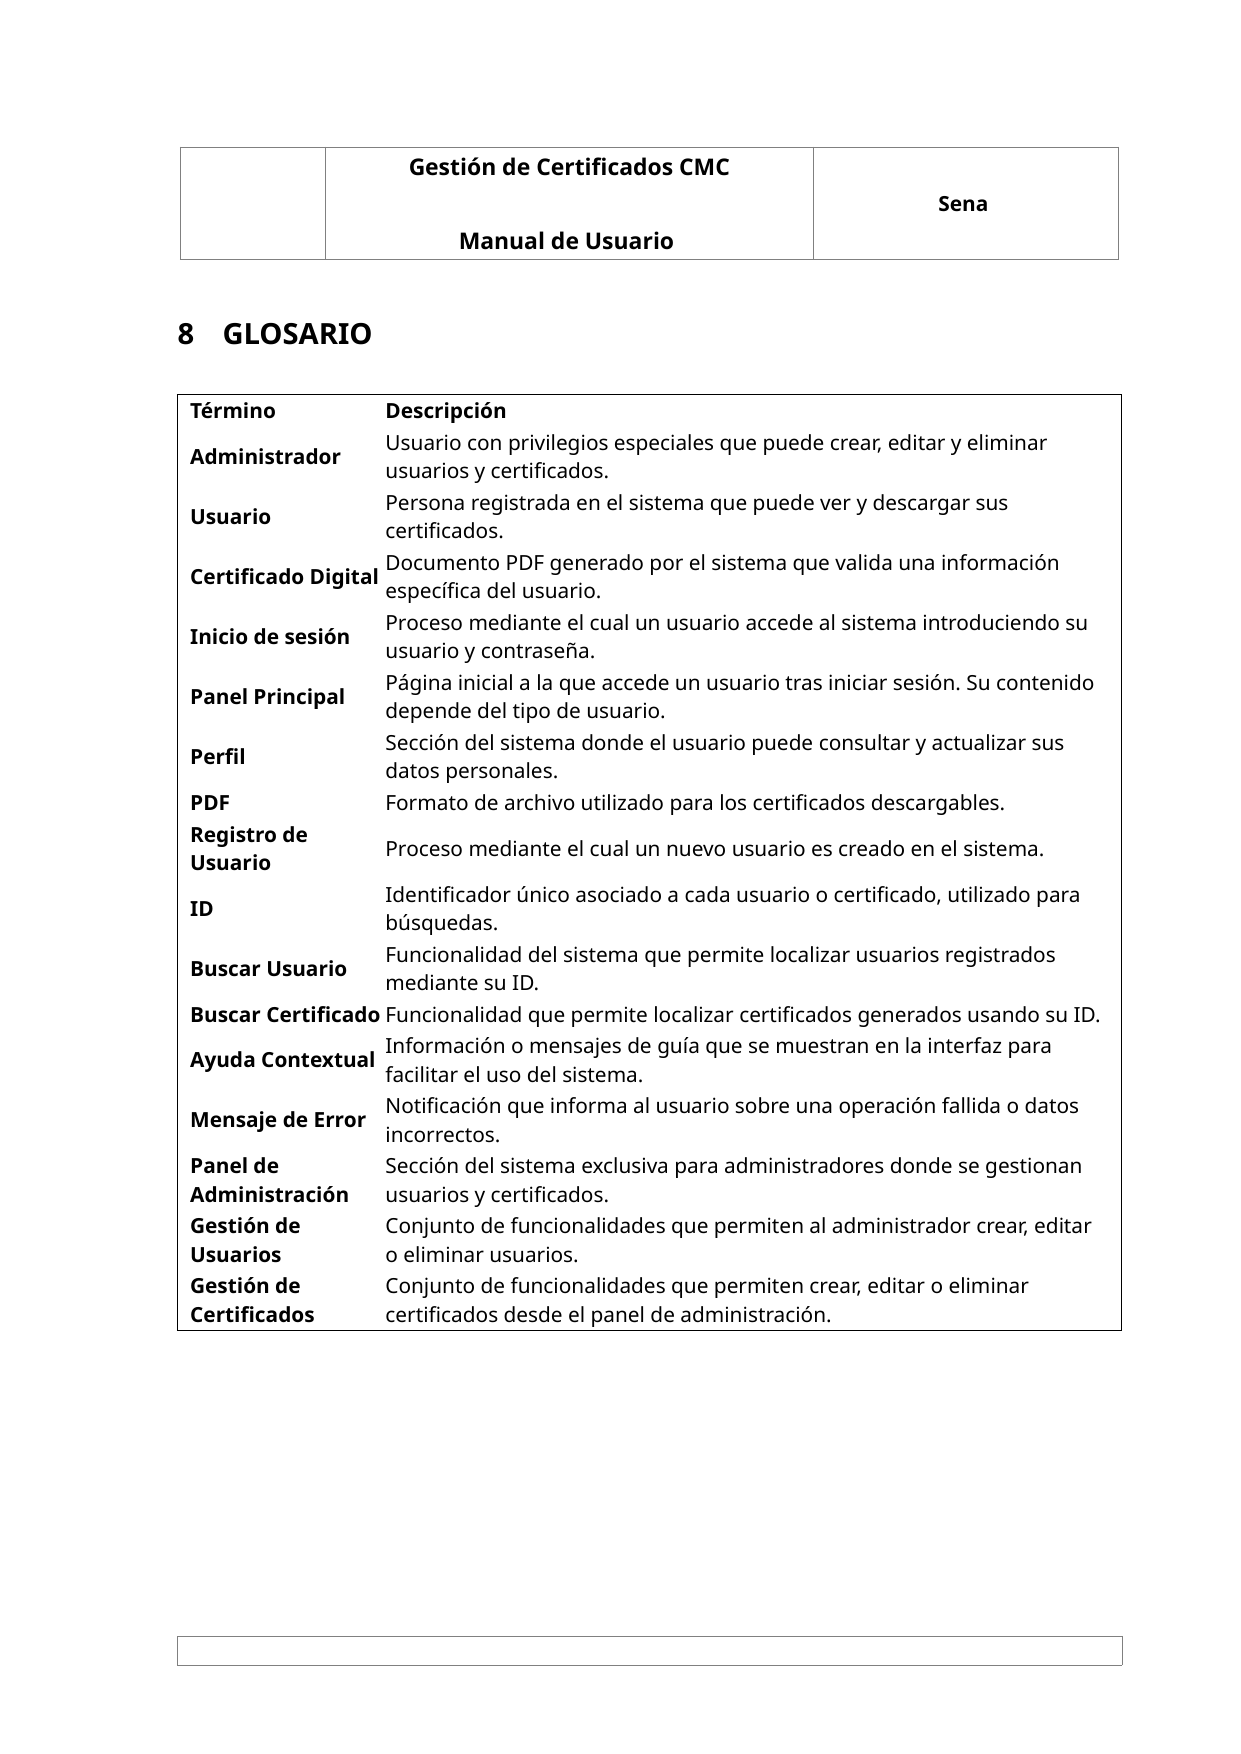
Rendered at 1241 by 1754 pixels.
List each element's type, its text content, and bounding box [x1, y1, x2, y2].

table_cell Sección del sistema exclusiva para administradores donde se gestionan usuarios y certificados. [384, 1150, 1110, 1210]
table_cell Persona registrada en el sistema que puede ver y descargar sus certificados. [384, 487, 1110, 547]
table_cell ID [189, 878, 384, 938]
table_cell Gestión de Certificados [189, 1270, 384, 1330]
table_header [178, 395, 189, 1330]
table_cell Conjunto de funcionalidades que permiten al administrador crear, editar o eliminar usuarios. [384, 1210, 1110, 1270]
table_cell Administrador [189, 427, 384, 487]
table_cell Panel de Administración [189, 1150, 384, 1210]
table_cell Inicio de sesión [189, 607, 384, 667]
table_cell Ayuda Contextual [189, 1030, 384, 1090]
table_cell Página inicial a la que accede un usuario tras iniciar sesión. Su contenido depende del tipo de usuario. [384, 667, 1110, 727]
table_cell Perfil [189, 727, 384, 787]
table_cell Certificado Digital [189, 547, 384, 607]
table_cell Notificación que informa al usuario sobre una operación fallida o datos incorrectos. [384, 1090, 1110, 1150]
table_cell Panel Principal [189, 667, 384, 727]
table_cell Usuario con privilegios especiales que puede crear, editar y eliminar usuarios y certificados. [384, 427, 1110, 487]
table_cell Usuario [189, 487, 384, 547]
table_cell Buscar Certificado [189, 998, 384, 1030]
table_header Término [189, 395, 384, 427]
table_cell Proceso mediante el cual un usuario accede al sistema introduciendo su usuario y contraseña. [384, 607, 1110, 667]
table_cell Información o mensajes de guía que se muestran en la interfaz para facilitar el uso del sistema. [384, 1030, 1110, 1090]
table_cell Sección del sistema donde el usuario puede consultar y actualizar sus datos personales. [384, 727, 1110, 787]
table_cell Mensaje de Error [189, 1090, 384, 1150]
table_cell Funcionalidad del sistema que permite localizar usuarios registrados mediante su ID. [384, 938, 1110, 998]
subtitle GLOSARIO [177, 313, 1122, 353]
table_cell Funcionalidad que permite localizar certificados generados usando su ID. [384, 998, 1110, 1030]
table_cell Buscar Usuario [189, 938, 384, 998]
table_header Descripción [384, 395, 1110, 427]
table_cell PDF [189, 787, 384, 818]
table_cell Proceso mediante el cual un nuevo usuario es creado en el sistema. [384, 818, 1110, 878]
table_header [1110, 395, 1121, 1330]
table_cell Gestión de Usuarios [189, 1210, 384, 1270]
table_cell Identificador único asociado a cada usuario o certificado, utilizado para búsquedas. [384, 878, 1110, 938]
table_cell Registro de Usuario [189, 818, 384, 878]
table_cell Formato de archivo utilizado para los certificados descargables. [384, 787, 1110, 818]
table_cell Conjunto de funcionalidades que permiten crear, editar o eliminar certificados desde el panel de administración. [384, 1270, 1110, 1330]
table_cell Documento PDF generado por el sistema que valida una información específica del usuario. [384, 547, 1110, 607]
